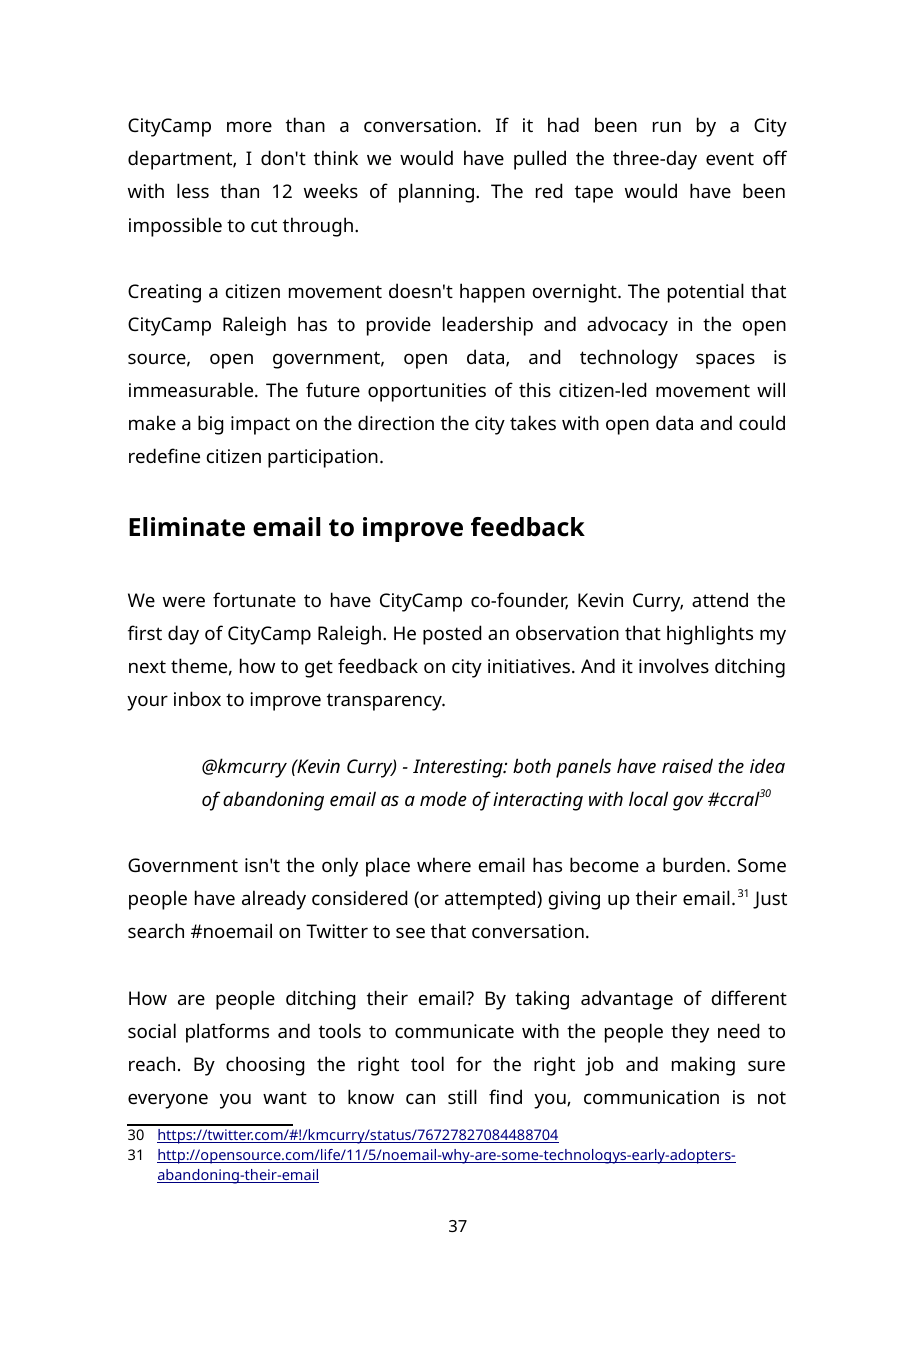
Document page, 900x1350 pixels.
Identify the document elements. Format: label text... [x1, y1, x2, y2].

text https://twitter.com/#!/kmcurry/status/76727827084488704 [127, 1125, 787, 1145]
text http://opensource.com/life/11/5/noemail-why-are-some-technologys-early-adopters-abandoning-their-email [127, 1145, 787, 1185]
text Government isn't the only place where email has become a burden. Some people have already considered (or attempted) giving up their email. Just search #noemail on Twitter to see that conversation. [127, 852, 787, 944]
text @kmcurry (Kevin Curry) - Interesting: both panels have raised the idea of abandoning email as a mode of interacting with local gov #ccral [201, 753, 787, 812]
text How are people ditching their email? By taking advantage of different social platforms and tools to communicate with the people they need to reach. By choosing the right tool for the right job and making sure everyone you want to know can still find you, communication is not [127, 985, 787, 1110]
text We were fortunate to have CityCamp co-founder, Kevin Curry, attend the first day of CityCamp Raleigh. He posted an observation that highlights my next theme, how to get feedback on city initiatives. And it involves ditching your inbox to improve transparency. [127, 587, 787, 712]
text CityCamp more than a conversation. If it had been run by a City department, I don't think we would have pulled the three-day event off with less than 12 weeks of planning. The red tape would have been impossible to cut through. [127, 112, 787, 237]
text Creating a citizen movement doesn't happen overnight. The potential that CityCamp Raleigh has to provide leadership and advocacy in the open source, open government, open data, and technology spaces is immeasurable. The future opportunities of this citizen-led movement will make a big impact on the direction the city takes with open data and could redefine citizen participation. [127, 278, 787, 469]
subtitle Eliminate email to improve feedback [127, 510, 787, 544]
